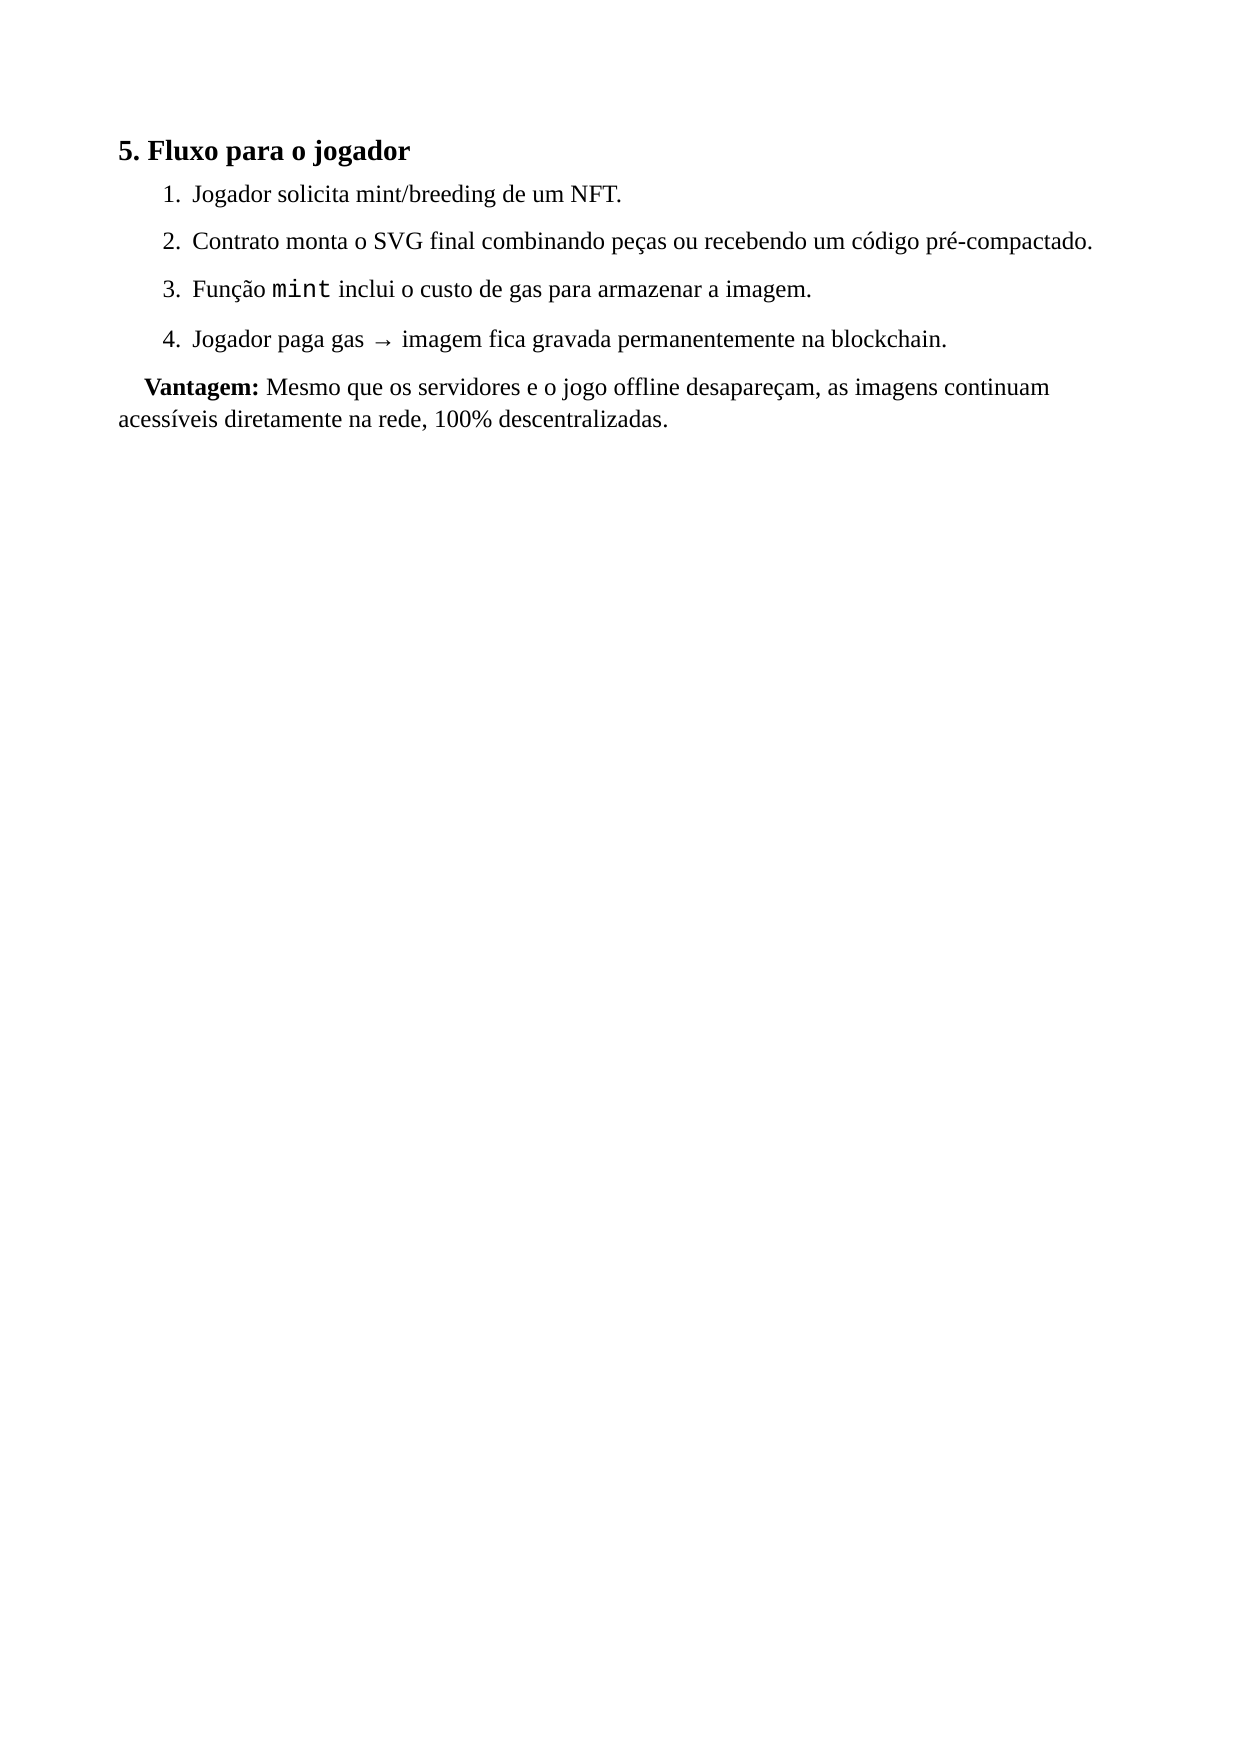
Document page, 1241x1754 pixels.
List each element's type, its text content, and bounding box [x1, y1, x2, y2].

list Jogador paga gas → imagem fica gravada permanentemente na blockchain. [162, 324, 1122, 353]
text 💡 Vantagem: Mesmo que os servidores e o jogo offline desapareçam, as imagens continuam acessíveis diretamente na rede, 100% descentralizadas. [118, 372, 1122, 433]
list Função mint inclui o custo de gas para armazenar a imagem. [162, 274, 1122, 305]
list Contrato monta o SVG final combinando peças ou recebendo um código pré‑compactado. [162, 226, 1122, 255]
list Jogador solicita mint/breeding de um NFT. [162, 179, 1122, 207]
subtitle 5. Fluxo para o jogador [118, 133, 1122, 166]
